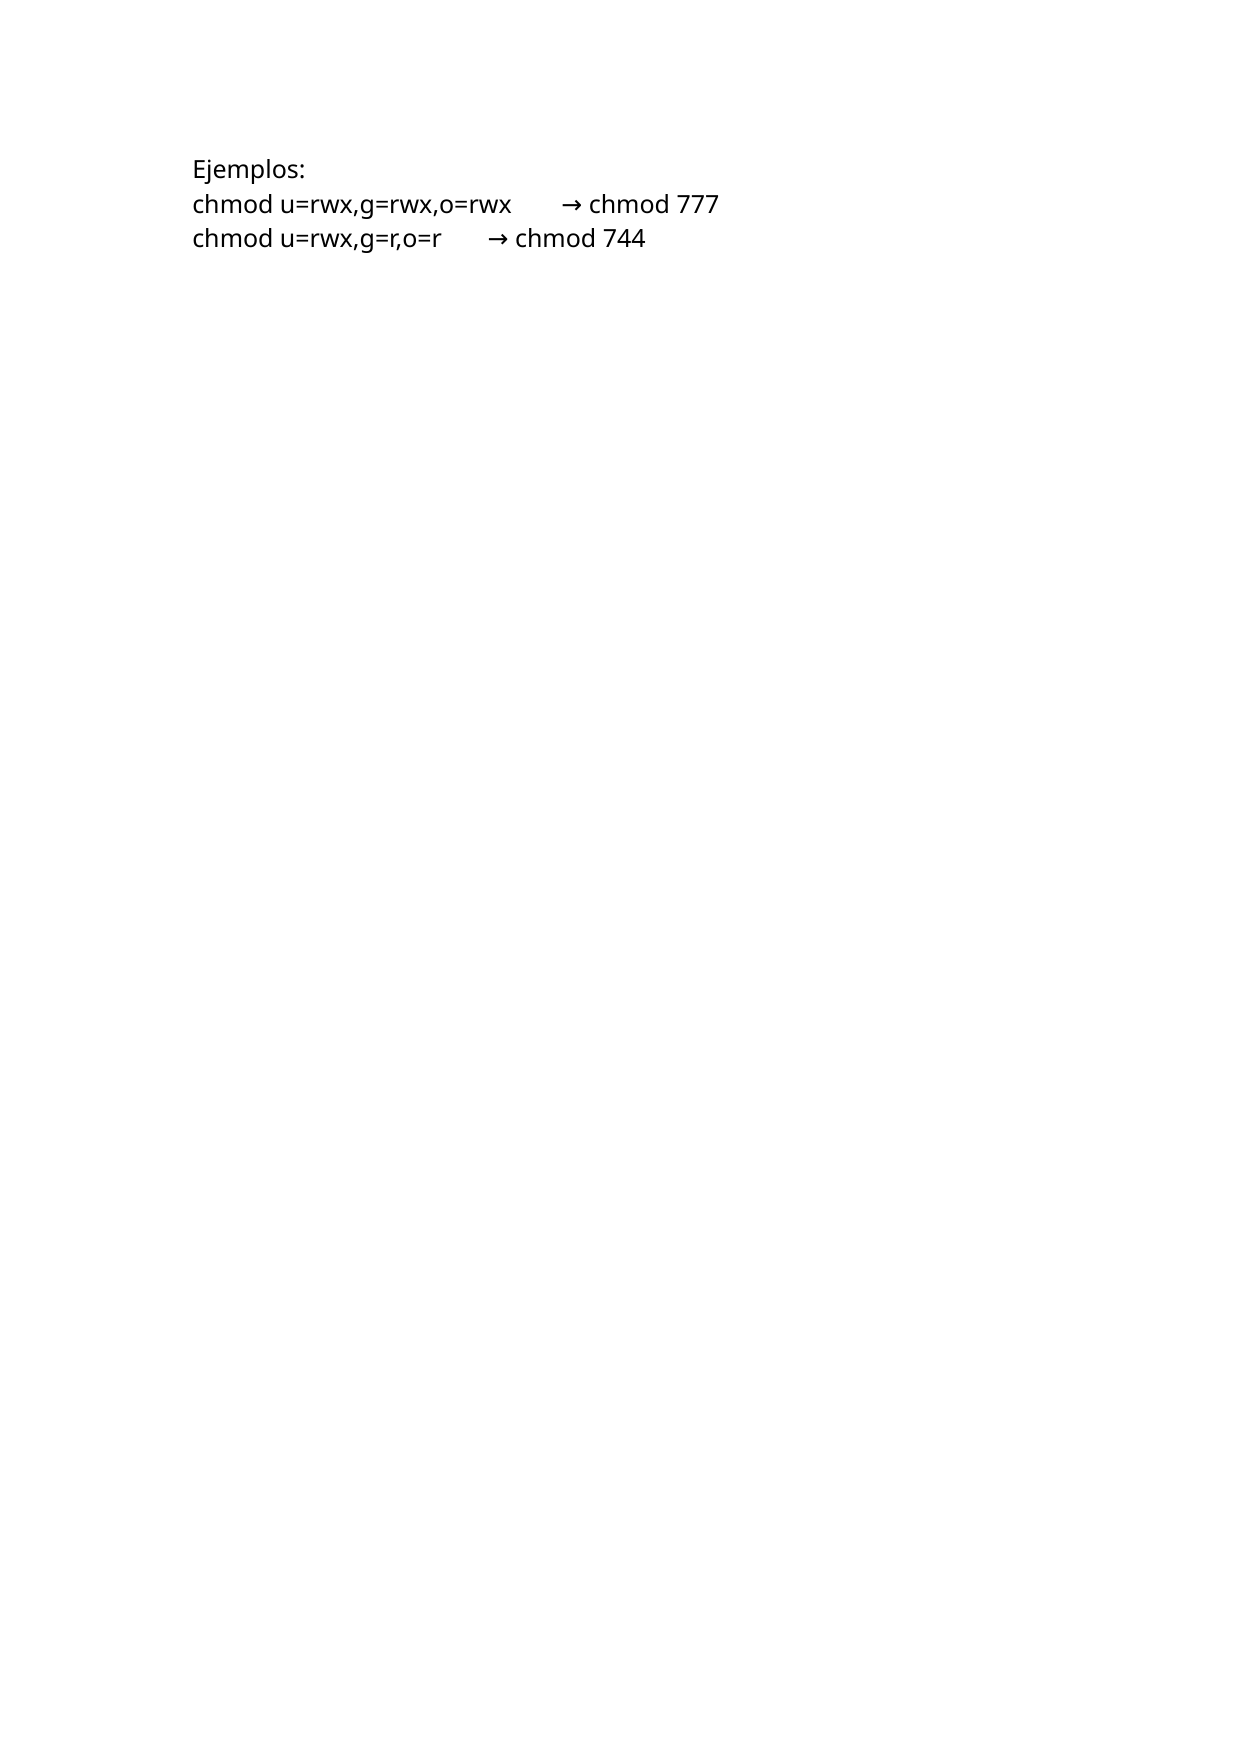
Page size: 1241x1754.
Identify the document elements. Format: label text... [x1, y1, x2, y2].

text Ejemplos: [118, 152, 1122, 186]
text chmod u=rwx,g=r,o=r → chmod 744 [118, 220, 1122, 254]
text chmod u=rwx,g=rwx,o=rwx → chmod 777 [118, 186, 1122, 220]
